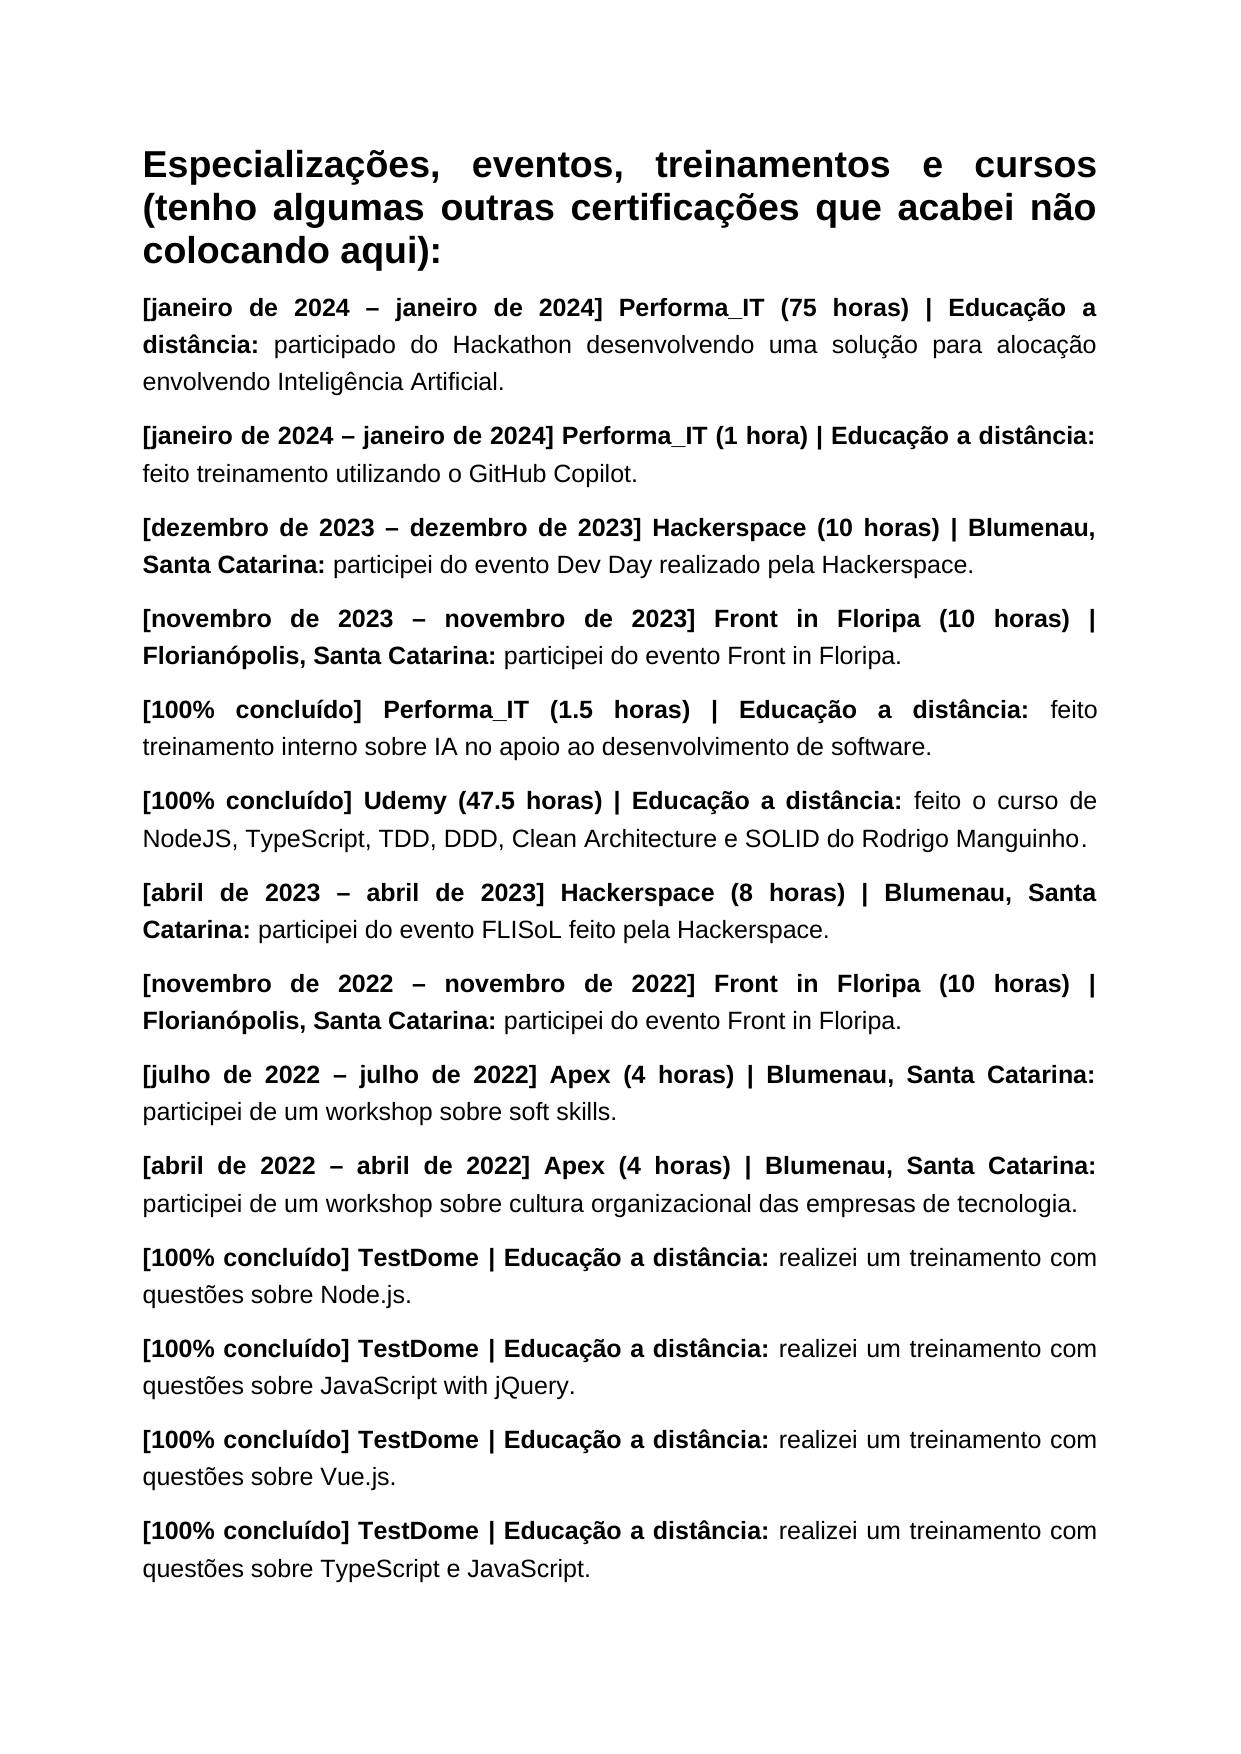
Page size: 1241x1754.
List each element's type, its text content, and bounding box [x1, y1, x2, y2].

text [abril de 2023 – abril de 2023] Hackerspace (8 horas) | Blumenau, Santa Catarina: participei do evento FLISoL feito pela Hackerspace. [142, 877, 1098, 943]
text [julho de 2022 – julho de 2022] Apex (4 horas) | Blumenau, Santa Catarina: participei de um workshop sobre soft skills. [142, 1060, 1098, 1126]
text [100% concluído] Performa_IT (1.5 horas) | Educação a distância: feito treinamento interno sobre IA no apoio ao desenvolvimento de software. [142, 695, 1098, 761]
text [100% concluído] TestDome | Educação a distância: realizei um treinamento com questões sobre JavaScript with jQuery. [142, 1334, 1098, 1400]
text [dezembro de 2023 – dezembro de 2023] Hackerspace (10 horas) | Blumenau, Santa Catarina: participei do evento Dev Day realizado pela Hackerspace. [142, 512, 1098, 578]
text [janeiro de 2024 – janeiro de 2024] Performa_IT (1 hora) | Educação a distância: feito treinamento utilizando o GitHub Copilot. [142, 421, 1098, 487]
text [janeiro de 2024 – janeiro de 2024] Performa_IT (75 horas) | Educação a distância: participado do Hackathon desenvolvendo uma solução para alocação envolvendo Inteligência Artificial. [142, 293, 1098, 396]
text [novembro de 2023 – novembro de 2023] Front in Floripa (10 horas) | Florianópolis, Santa Catarina: participei do evento Front in Floripa. [142, 604, 1098, 670]
subtitle Especializações, eventos, treinamentos e cursos (tenho algumas outras certificações que acabei não colocando aqui): [142, 142, 1098, 272]
text [100% concluído] TestDome | Educação a distância: realizei um treinamento com questões sobre Node.js. [142, 1242, 1098, 1308]
text [novembro de 2022 – novembro de 2022] Front in Floripa (10 horas) | Florianópolis, Santa Catarina: participei do evento Front in Floripa. [142, 969, 1098, 1035]
text [100% concluído] Udemy (47.5 horas) | Educação a distância: feito o curso de NodeJS, TypeScript, TDD, DDD, Clean Architecture e SOLID do Rodrigo Manguinho. [142, 786, 1098, 852]
text [100% concluído] TestDome | Educação a distância: realizei um treinamento com questões sobre Vue.js. [142, 1425, 1098, 1491]
text [abril de 2022 – abril de 2022] Apex (4 horas) | Blumenau, Santa Catarina: participei de um workshop sobre cultura organizacional das empresas de tecnologia. [142, 1151, 1098, 1217]
text [100% concluído] TestDome | Educação a distância: realizei um treinamento com questões sobre TypeScript e JavaScript. [142, 1516, 1098, 1582]
